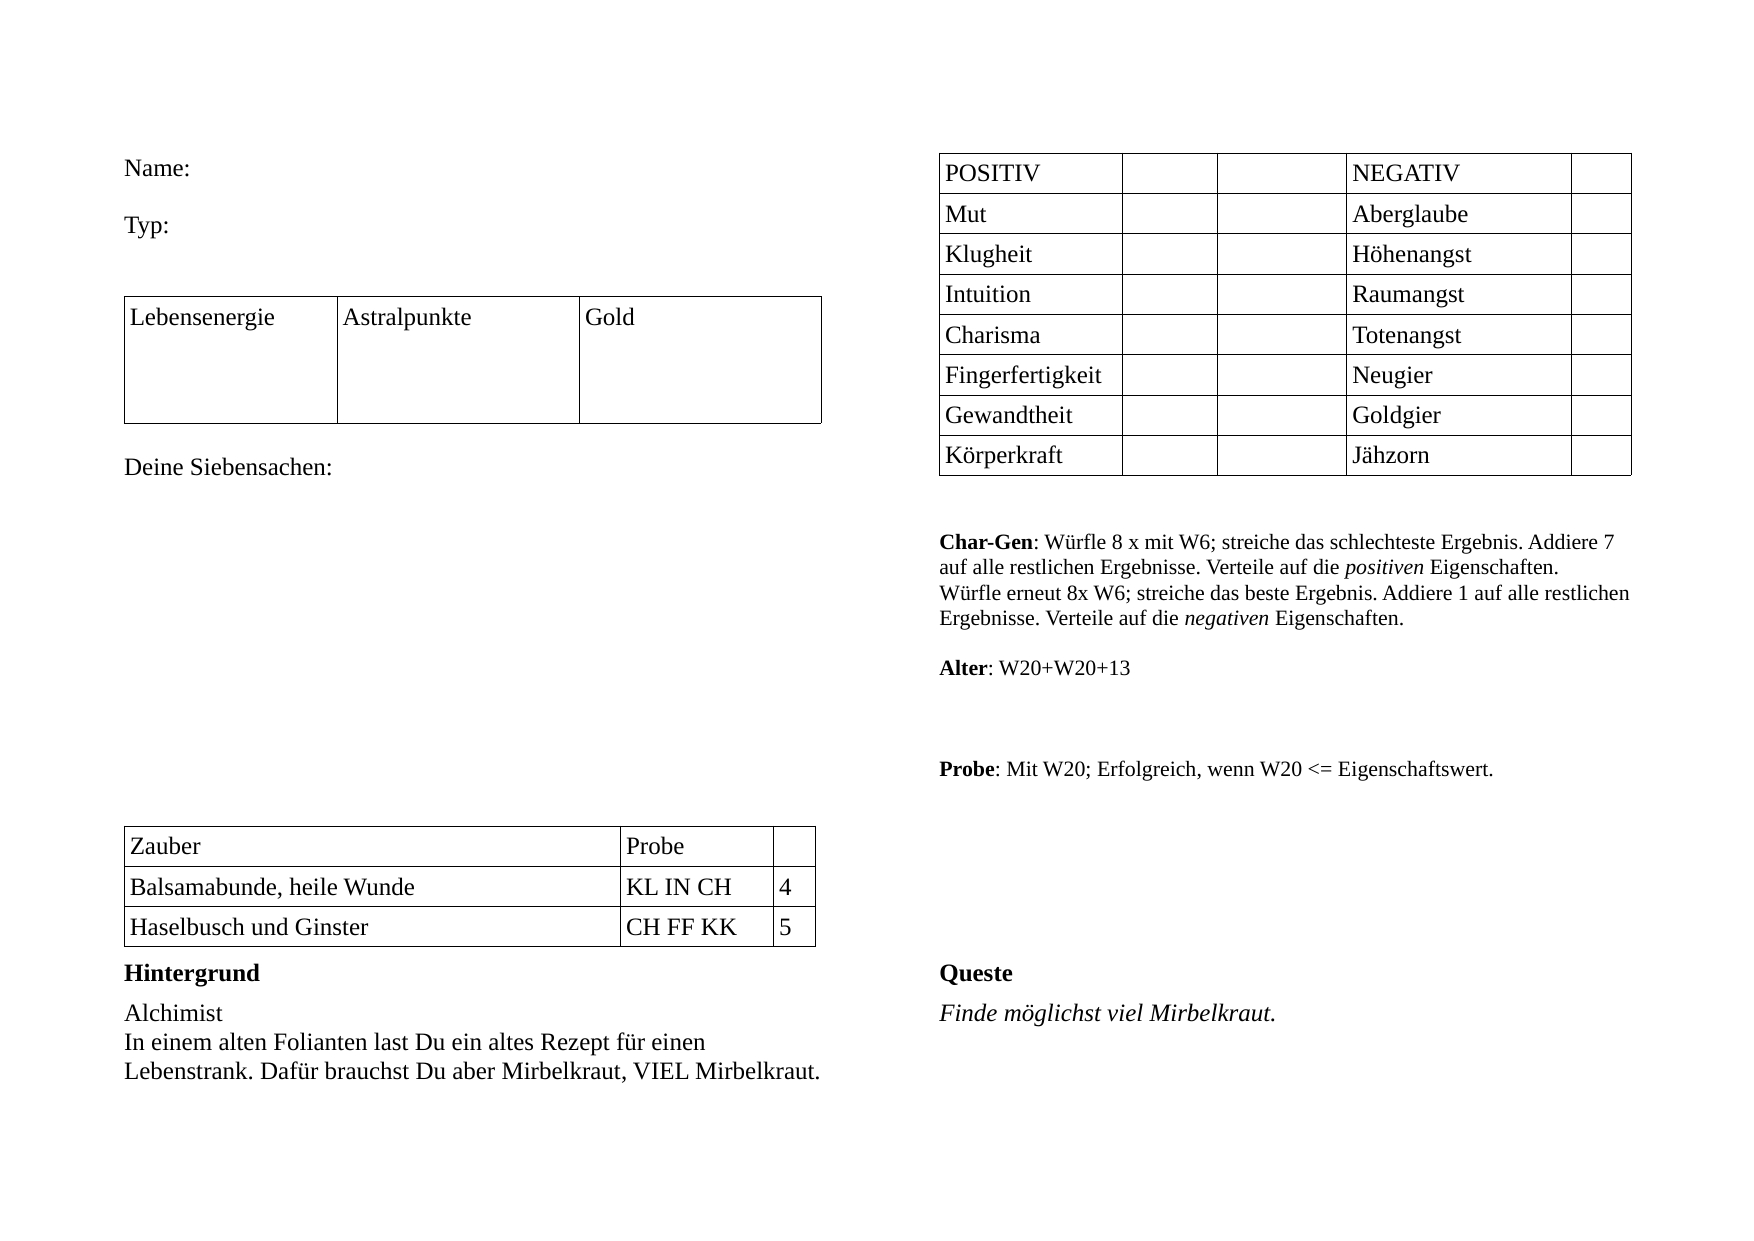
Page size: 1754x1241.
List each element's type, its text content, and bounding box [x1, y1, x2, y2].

table_cell [1123, 396, 1217, 435]
table_cell [827, 953, 933, 993]
table_header [827, 147, 933, 952]
table_cell [1218, 194, 1346, 233]
table_header Zauber [125, 827, 620, 866]
table_cell [1572, 355, 1631, 394]
table_cell 4 [774, 867, 815, 906]
table_cell Raumangst [1347, 275, 1571, 314]
table_cell Aberglaube [1347, 194, 1571, 233]
table_cell [1123, 315, 1217, 354]
table_cell Haselbusch und Ginster [125, 907, 620, 946]
table_cell Höhenangst [1347, 234, 1571, 273]
table_cell Finde möglichst viel Mirbelkraut. [933, 993, 1636, 1090]
table_cell [1572, 315, 1631, 354]
table_cell [1572, 275, 1631, 314]
table_cell Mut [940, 194, 1122, 233]
table_cell [1218, 396, 1346, 435]
table_cell Charisma [940, 315, 1122, 354]
table_cell Jähzorn [1347, 436, 1571, 475]
table_cell [1572, 436, 1631, 475]
table_cell [1218, 355, 1346, 394]
table_cell [1123, 275, 1217, 314]
table_header [774, 827, 815, 866]
table_cell [1218, 436, 1346, 475]
table_cell [1572, 234, 1631, 273]
table_cell Körperkraft [940, 436, 1122, 475]
table_header Char-Gen: Würfle 8 x mit W6; streiche das schlechteste Ergebnis. Addiere 7 auf alle restlichen Ergebnisse. Verteile auf die positiven Eigenschaften. Würfle erneut 8x W6; streiche das beste Ergebnis. Addiere 1 auf alle restlichen Ergebnisse. Verteile auf die negativen Eigenschaften. Alter: W20+W20+13 Probe: Mit W20; Erfolgreich, wenn W20 <= Eigenschaftswert. [933, 147, 1636, 952]
table_cell Neugier [1347, 355, 1571, 394]
table_cell KL IN CH [621, 867, 773, 906]
table_cell [1218, 275, 1346, 314]
table_header Probe [621, 827, 773, 866]
table_header [1123, 154, 1217, 193]
table_header Astralpunkte [338, 297, 579, 423]
table_cell [1123, 436, 1217, 475]
table_cell Gewandtheit [940, 396, 1122, 435]
table_header [1218, 154, 1346, 193]
table_cell [1572, 396, 1631, 435]
table_cell [1123, 355, 1217, 394]
table_cell Klugheit [940, 234, 1122, 273]
table_cell Queste [933, 953, 1636, 993]
table_header Name: Typ: Deine Siebensachen: [118, 147, 827, 952]
table_cell Hintergrund [118, 953, 827, 993]
table_header [1572, 154, 1631, 193]
table_header NEGATIV [1347, 154, 1571, 193]
table_cell [1218, 315, 1346, 354]
table_header Gold [580, 297, 821, 423]
table_cell Intuition [940, 275, 1122, 314]
table_cell [827, 993, 933, 1090]
table_cell Balsamabunde, heile Wunde [125, 867, 620, 906]
table_cell [1218, 234, 1346, 273]
table_header Lebensenergie [125, 297, 337, 423]
table_cell Alchimist In einem alten Folianten last Du ein altes Rezept für einen Lebenstrank. Dafür brauchst Du aber Mirbelkraut, VIEL Mirbelkraut. [118, 993, 827, 1090]
table_cell CH FF KK [621, 907, 773, 946]
table_cell [1572, 194, 1631, 233]
table_cell Fingerfertigkeit [940, 355, 1122, 394]
table_cell Totenangst [1347, 315, 1571, 354]
table_cell 5 [774, 907, 815, 946]
table_cell Goldgier [1347, 396, 1571, 435]
table_header POSITIV [940, 154, 1122, 193]
table_cell [1123, 194, 1217, 233]
table_cell [1123, 234, 1217, 273]
